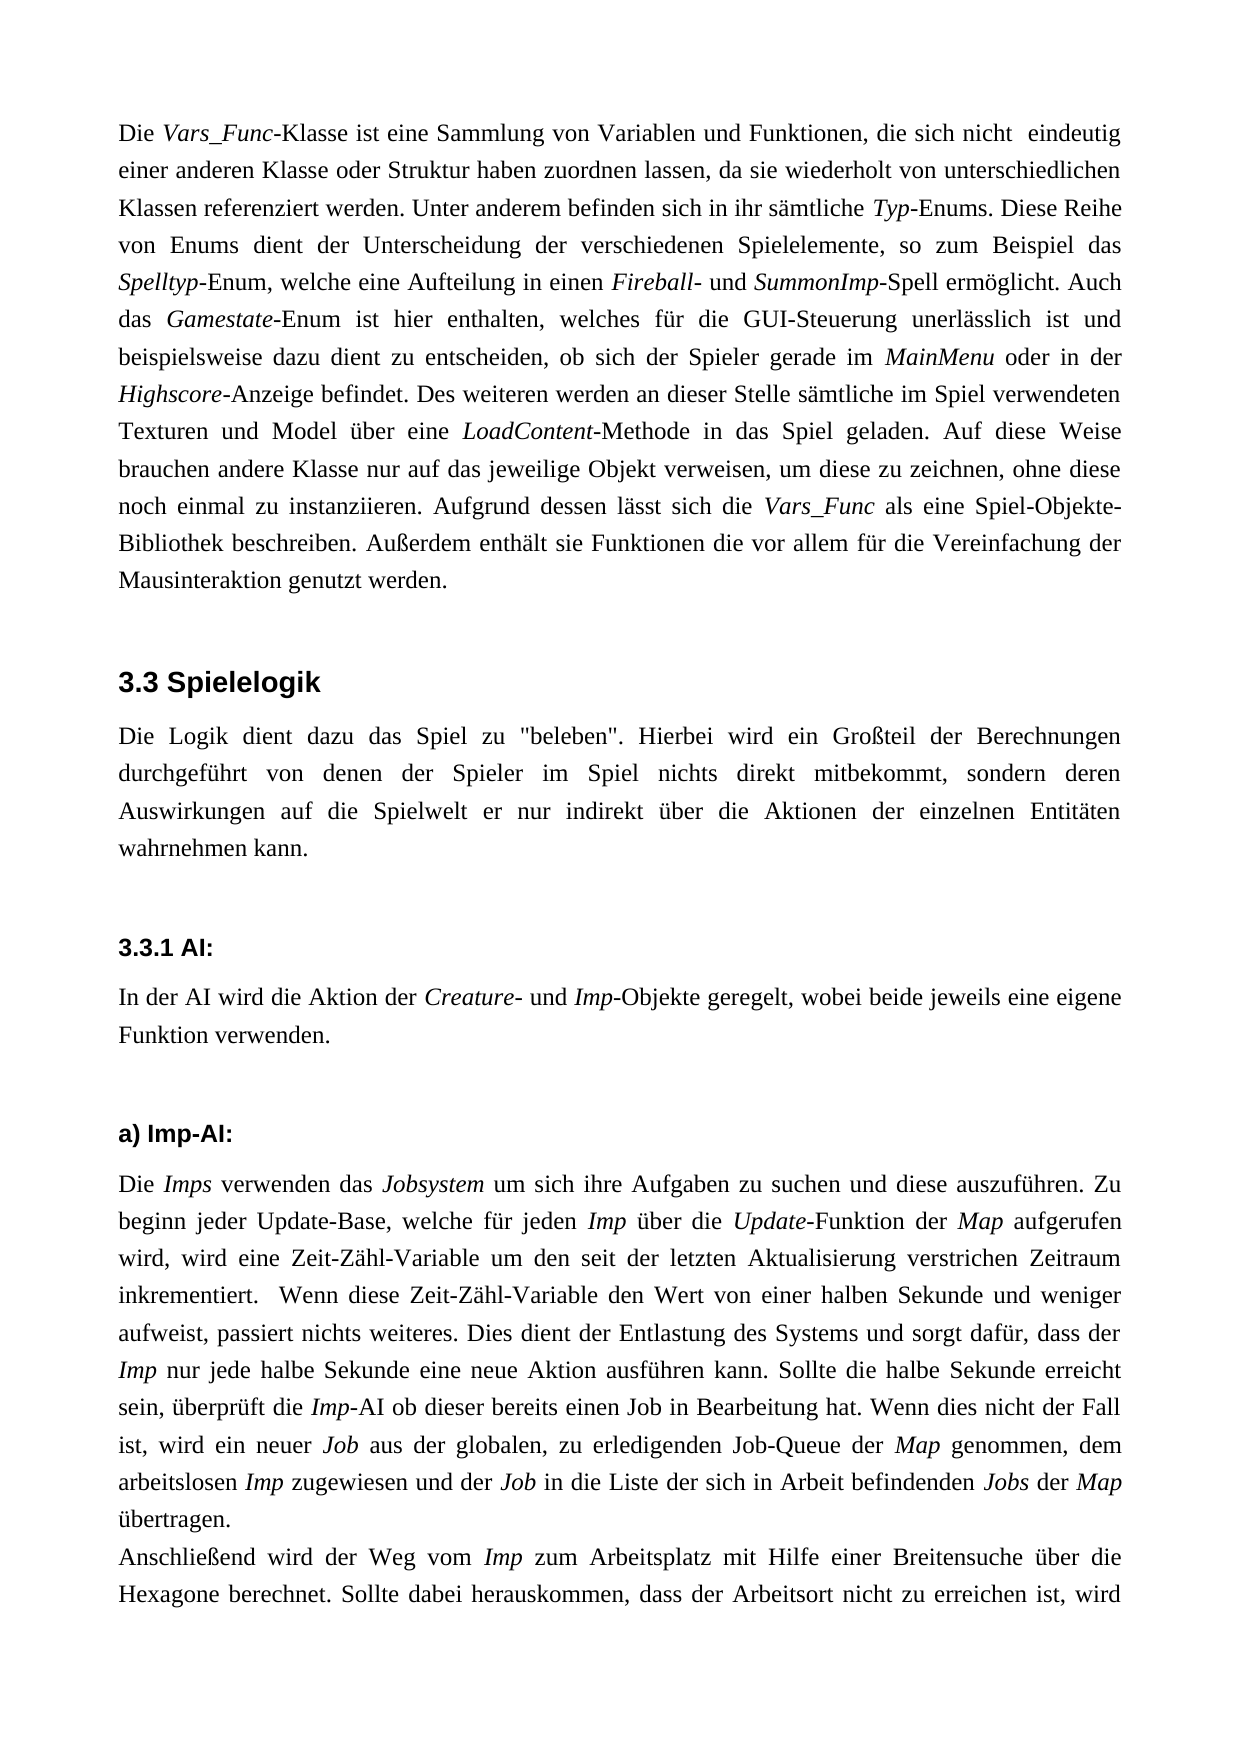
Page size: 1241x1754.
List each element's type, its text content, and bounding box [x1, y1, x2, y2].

text Die Imps verwenden das Jobsystem um sich ihre Aufgaben zu suchen und diese auszuführen. Zu beginn jeder Update-Base, welche für jeden Imp über die Update-Funktion der Map aufgerufen wird, wird eine Zeit-Zähl-Variable um den seit der letzten Aktualisierung verstrichen Zeitraum inkrementiert. Wenn diese Zeit-Zähl-Variable den Wert von einer halben Sekunde und weniger aufweist, passiert nichts weiteres. Dies dient der Entlastung des Systems und sorgt dafür, dass der Imp nur jede halbe Sekunde eine neue Aktion ausführen kann. Sollte die halbe Sekunde erreicht sein, überprüft die Imp-AI ob dieser bereits einen Job in Bearbeitung hat. Wenn dies nicht der Fall ist, wird ein neuer Job aus der globalen, zu erledigenden Job-Queue der Map genommen, dem arbeitslosen Imp zugewiesen und der Job in die Liste der sich in Arbeit befindenden Jobs der Map übertragen. Anschließend wird der Weg vom Imp zum Arbeitsplatz mit Hilfe einer Breitensuche über die Hexagone berechnet. Sollte dabei herauskommen, dass der Arbeitsort nicht zu erreichen ist, wird [118, 1169, 1122, 1608]
text Die Vars_Func-Klasse ist eine Sammlung von Variablen und Funktionen, die sich nicht eindeutig einer anderen Klasse oder Struktur haben zuordnen lassen, da sie wiederholt von unterschiedlichen Klassen referenziert werden. Unter anderem befinden sich in ihr sämtliche Typ-Enums. Diese Reihe von Enums dient der Unterscheidung der verschiedenen Spielelemente, so zum Beispiel das Spelltyp-Enum, welche eine Aufteilung in einen Fireball- und SummonImp-Spell ermöglicht. Auch das Gamestate-Enum ist hier enthalten, welches für die GUI-Steuerung unerlässlich ist und beispielsweise dazu dient zu entscheiden, ob sich der Spieler gerade im MainMenu oder in der Highscore-Anzeige befindet. Des weiteren werden an dieser Stelle sämtliche im Spiel verwendeten Texturen und Model über eine LoadContent-Methode in das Spiel geladen. Auf diese Weise brauchen andere Klasse nur auf das jeweilige Objekt verweisen, um diese zu zeichnen, ohne diese noch einmal zu instanziieren. Aufgrund dessen lässt sich die Vars_Func als eine Spiel-Objekte-Bibliothek beschreiben. Außerdem enthält sie Funktionen die vor allem für die Vereinfachung der Mausinteraktion genutzt werden. [118, 118, 1122, 594]
text a) Imp-AI: [118, 1119, 1122, 1148]
text 3.3 Spielelogik [118, 665, 1122, 699]
text Die Logik dient dazu das Spiel zu "beleben". Hierbei wird ein Großteil der Berechnungen durchgeführt von denen der Spieler im Spiel nichts direkt mitbekommt, sondern deren Auswirkungen auf die Spielwelt er nur indirekt über die Aktionen der einzelnen Entitäten wahrnehmen kann. [118, 721, 1122, 862]
text In der AI wird die Aktion der Creature- und Imp-Objekte geregelt, wobei beide jeweils eine eigene Funktion verwenden. [118, 982, 1122, 1048]
text 3.3.1 AI: [118, 933, 1122, 961]
